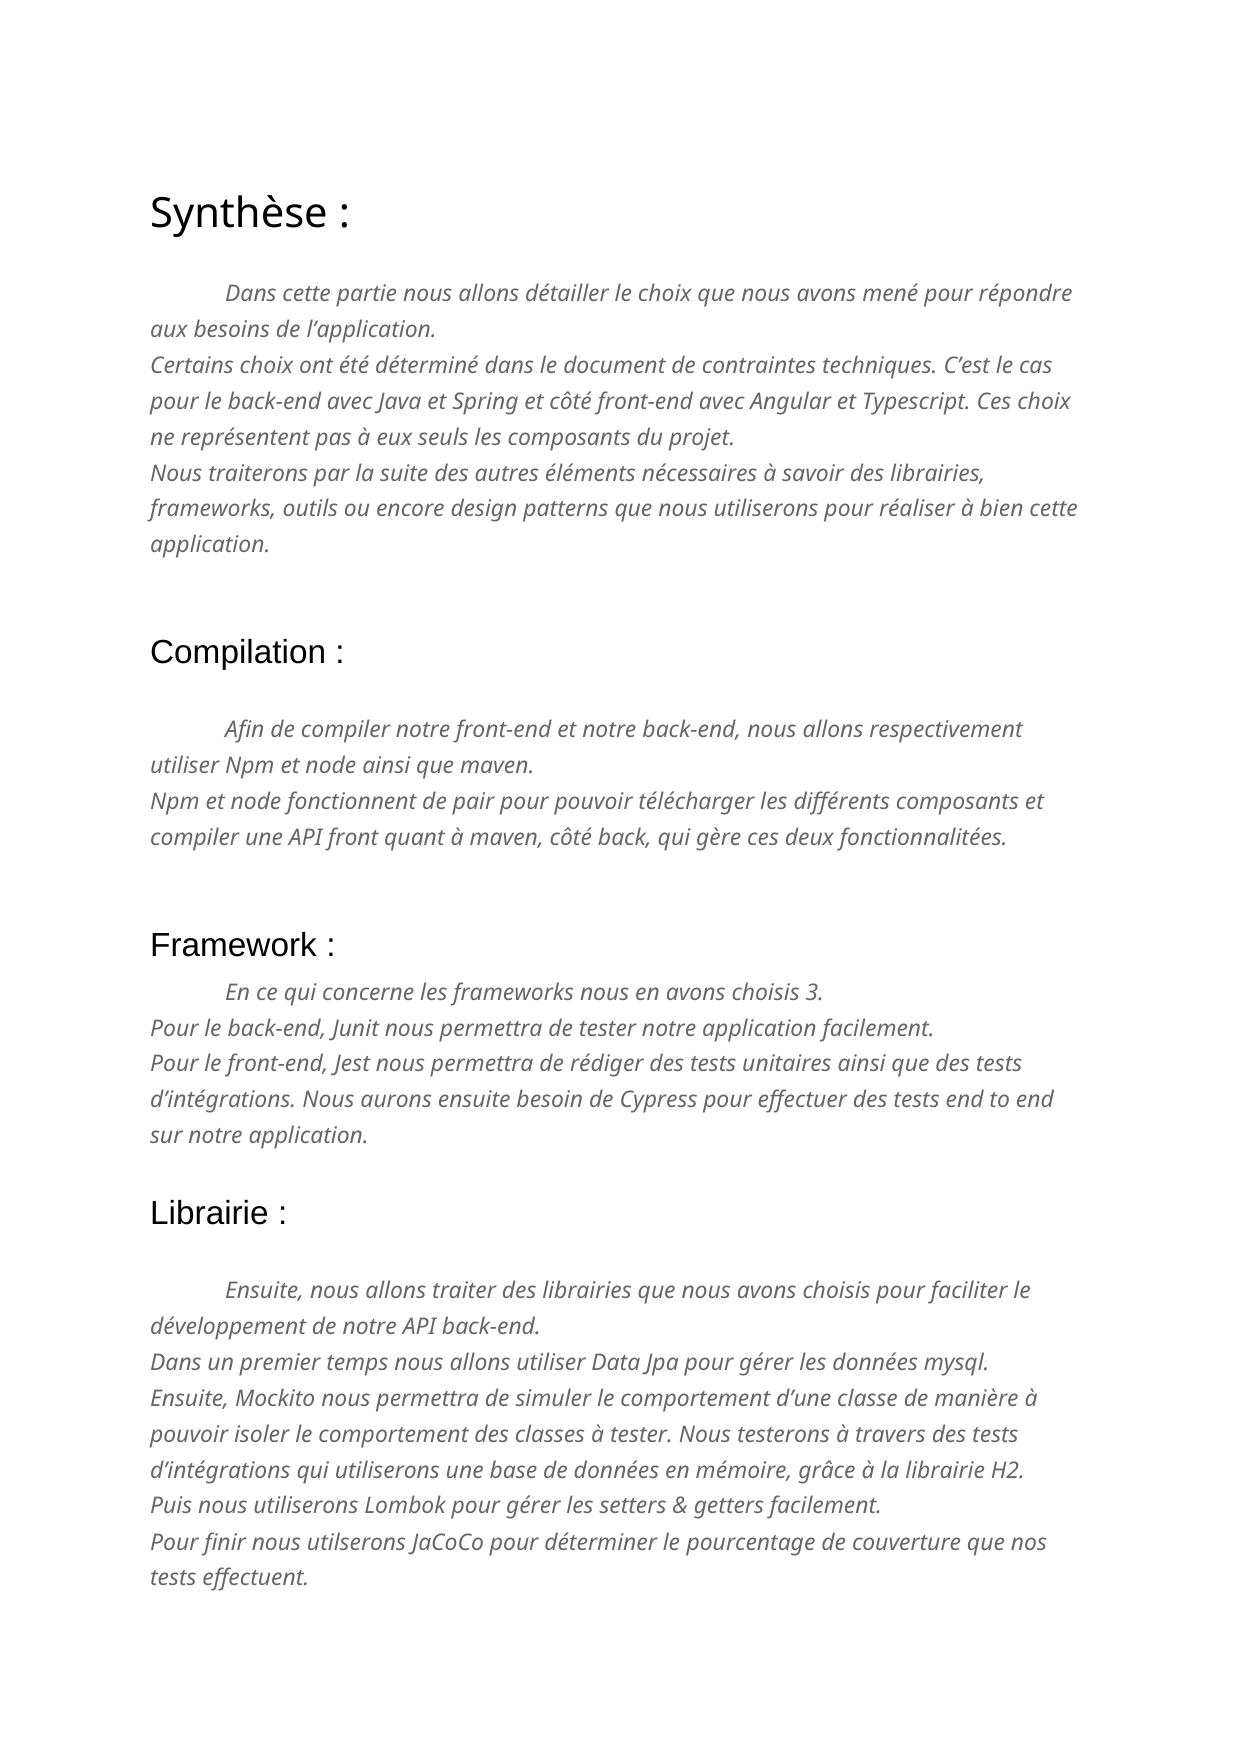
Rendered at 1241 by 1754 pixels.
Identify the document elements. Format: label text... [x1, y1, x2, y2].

text Pour le front-end, Jest nous permettra de rédiger des tests unitaires ainsi que des tests d’intégrations. Nous aurons ensuite besoin de Cypress pour effectuer des tests end to end sur notre application. [150, 1047, 1090, 1151]
subtitle Compilation : [150, 632, 1090, 670]
text Dans cette partie nous allons détailler le choix que nous avons mené pour répondre aux besoins de l’application. [150, 277, 1090, 344]
text Certains choix ont été déterminé dans le document de contraintes techniques. C’est le cas pour le back-end avec Java et Spring et côté front-end avec Angular et Typescript. Ces choix ne représentent pas à eux seuls les composants du projet. [150, 349, 1090, 452]
text Ensuite, Mockito nous permettra de simuler le comportement d’une classe de manière à pouvoir isoler le comportement des classes à tester. Nous testerons à travers des tests d’intégrations qui utiliserons une base de données en mémoire, grâce à la librairie H2. [150, 1382, 1090, 1485]
text Ensuite, nous allons traiter des librairies que nous avons choisis pour faciliter le développement de notre API back-end. [150, 1274, 1090, 1341]
text Pour finir nous utilserons JaCoCo pour déterminer le pourcentage de couverture que nos tests effectuent. [150, 1525, 1090, 1593]
subtitle Framework : [150, 924, 1090, 963]
subtitle Librairie : [150, 1193, 1090, 1231]
text Npm et node fonctionnent de pair pour pouvoir télécharger les différents composants et compiler une API front quant à maven, côté back, qui gère ces deux fonctionnalitées. [150, 785, 1090, 852]
text En ce qui concerne les frameworks nous en avons choisis 3. [150, 976, 1090, 1007]
text Nous traiterons par la suite des autres éléments nécessaires à savoir des librairies, frameworks, outils ou encore design patterns que nous utiliserons pour réaliser à bien cette application. [150, 456, 1090, 559]
text Dans un premier temps nous allons utiliser Data Jpa pour gérer les données mysql. [150, 1346, 1090, 1377]
text Puis nous utiliserons Lombok pour gérer les setters & getters facilement. [150, 1489, 1090, 1521]
text Afin de compiler notre front-end et notre back-end, nous allons respectivement utiliser Npm et node ainsi que maven. [150, 713, 1090, 780]
text Pour le back-end, Junit nous permettra de tester notre application facilement. [150, 1011, 1090, 1043]
subtitle Synthèse : [150, 183, 1090, 240]
